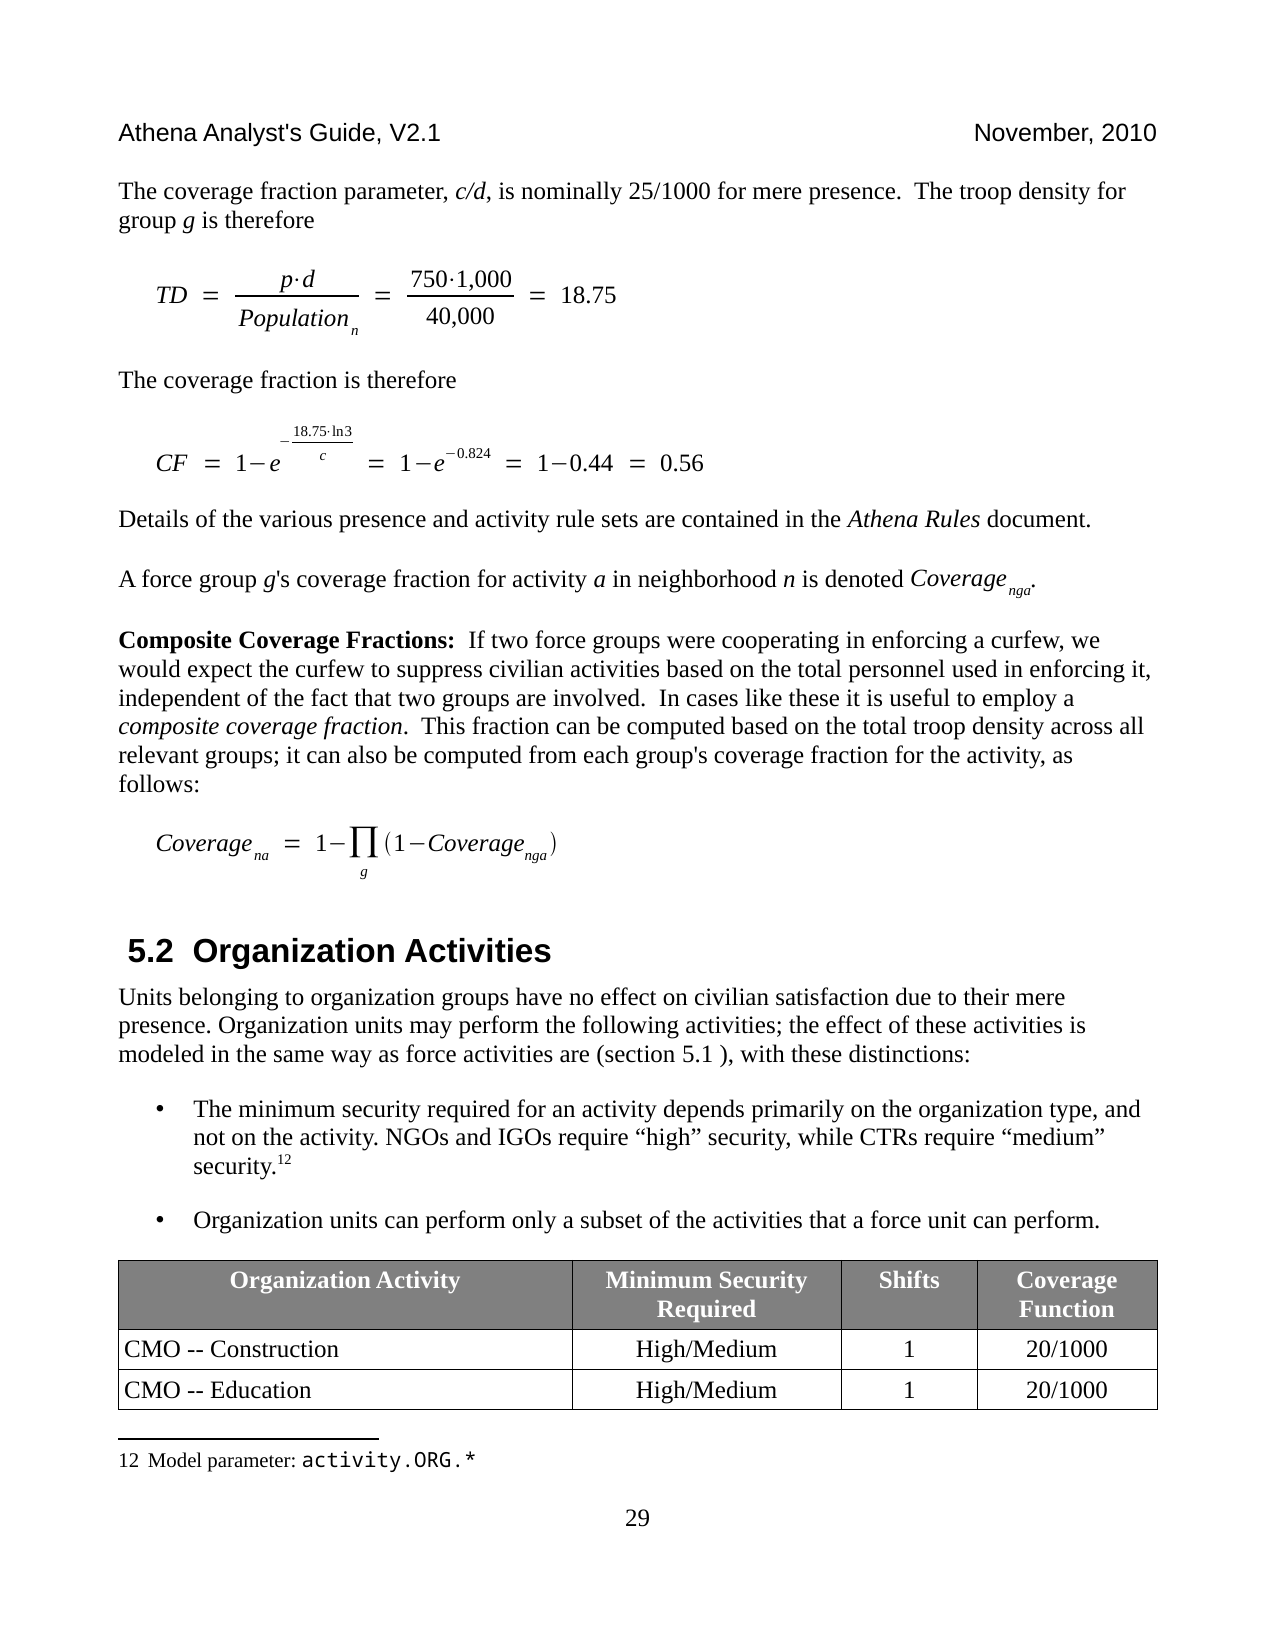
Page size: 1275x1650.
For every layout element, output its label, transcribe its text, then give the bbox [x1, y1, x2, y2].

table_header Shifts [842, 1261, 977, 1329]
table_header Coverage Function [978, 1261, 1157, 1329]
text A force group g's coverage fraction for activity a in neighborhood n is denoted . [118, 558, 1157, 599]
table_cell High/Medium [573, 1330, 841, 1369]
table_cell 20/1000 [978, 1370, 1157, 1409]
text Details of the various presence and activity rule sets are contained in the Athena Rules document. [118, 504, 1157, 532]
list The minimum security required for an activity depends primarily on the organization type, and not on the activity. NGOs and IGOs require “high” security, while CTRs require “medium” security. [156, 1094, 1157, 1180]
table_header Minimum Security Required [573, 1261, 841, 1329]
table_cell 1 [842, 1330, 977, 1369]
table_cell 20/1000 [978, 1330, 1157, 1369]
text The coverage fraction is therefore [118, 365, 1157, 394]
list Model parameter: activity.ORG.* [118, 1445, 1157, 1474]
subtitle Organization Activities [118, 931, 1157, 969]
text The coverage fraction parameter, c/d, is nominally 25/1000 for mere presence. The troop density for group g is therefore [118, 176, 1157, 234]
table_cell CMO -- Education [119, 1370, 572, 1409]
text Composite Coverage Fractions: If two force groups were cooperating in enforcing a curfew, we would expect the curfew to suppress civilian activities based on the total personnel used in enforcing it, independent of the fact that two groups are involved. In cases like these it is useful to employ a composite coverage fraction. This fraction can be computed based on the total troop density across all relevant groups; it can also be computed from each group's coverage fraction for the activity, as follows: [118, 625, 1157, 798]
table_cell CMO -- Construction [119, 1330, 572, 1369]
table_cell High/Medium [573, 1370, 841, 1409]
table_header Organization Activity [119, 1261, 572, 1329]
list Organization units can perform only a subset of the activities that a force unit can perform. [156, 1205, 1157, 1234]
text Units belonging to organization groups have no effect on civilian satisfaction due to their mere presence. Organization units may perform the following activities; the effect of these activities is modeled in the same way as force activities are (section 5.1 ), with these distinctions: [118, 982, 1157, 1068]
table_cell 1 [842, 1370, 977, 1409]
